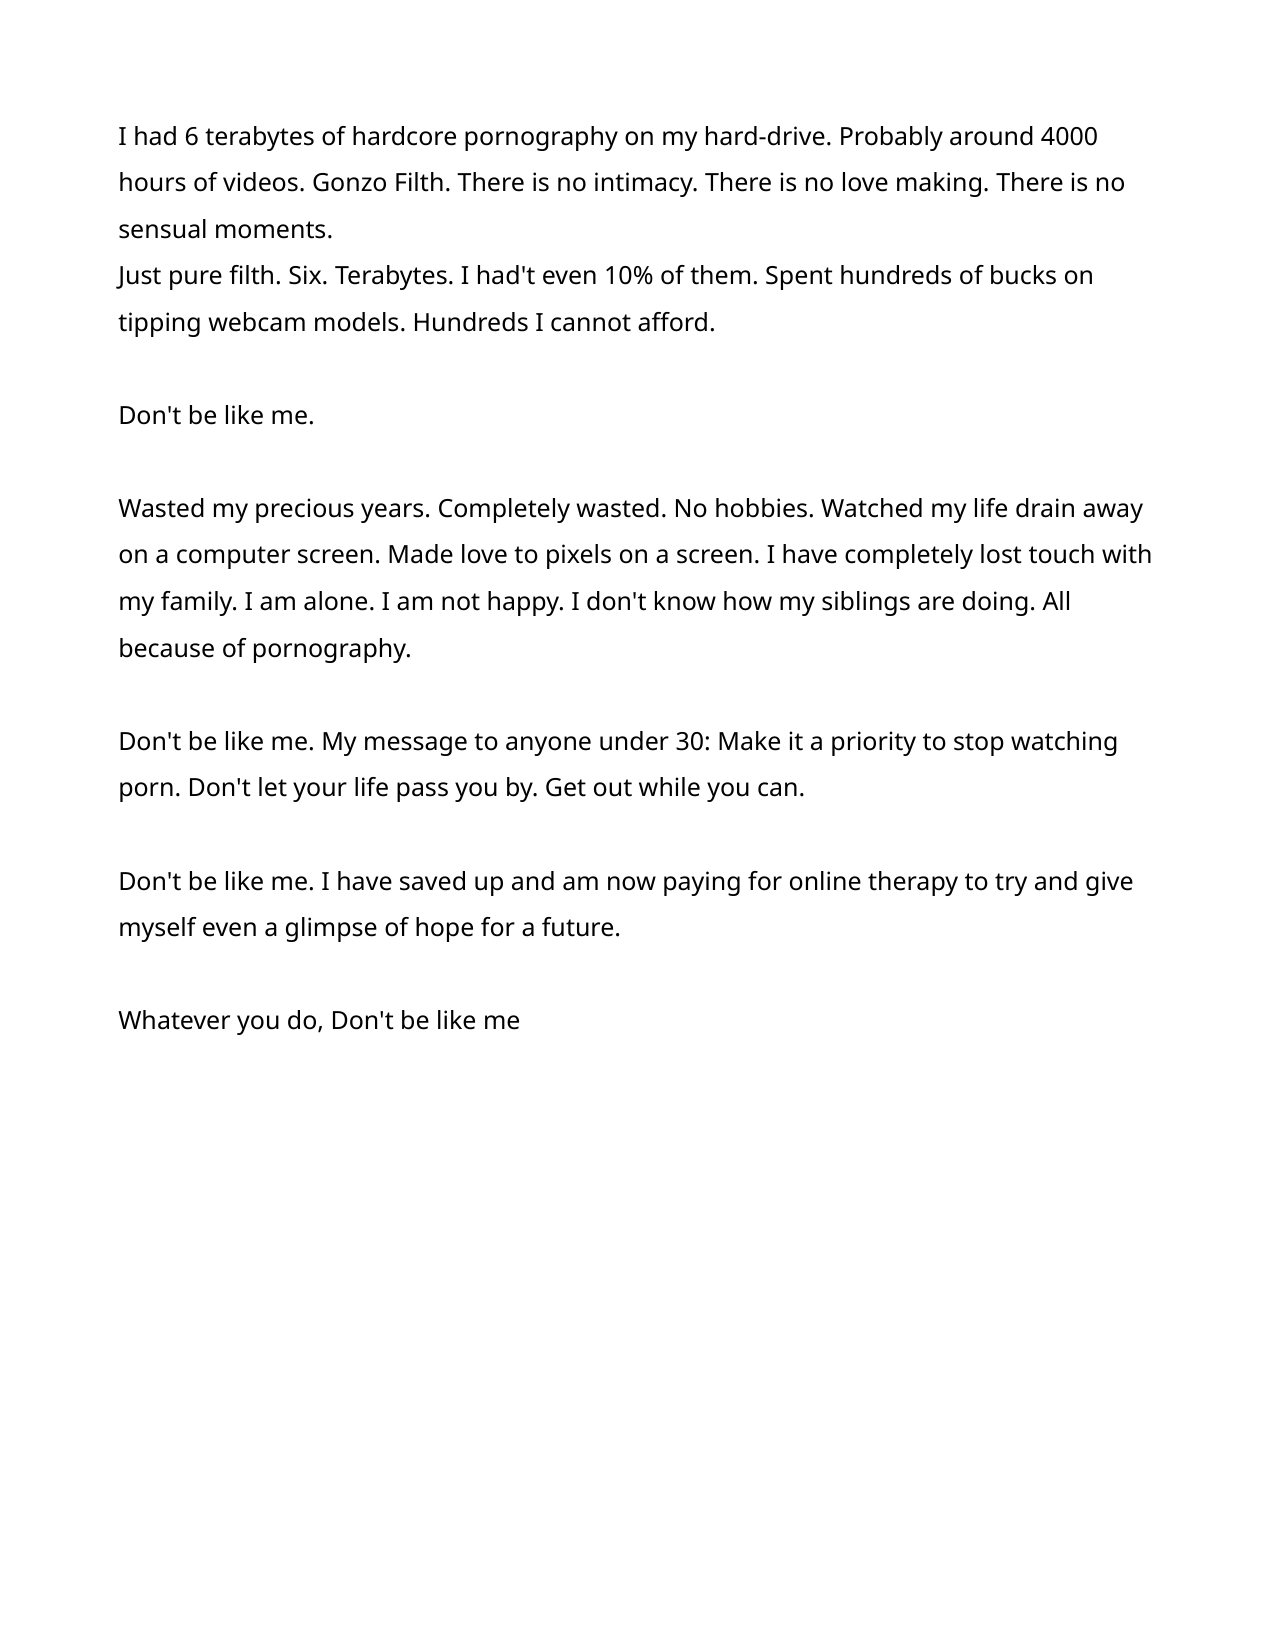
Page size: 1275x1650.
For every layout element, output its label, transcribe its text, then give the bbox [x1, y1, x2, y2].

text Don't be like me. [118, 397, 1157, 432]
text Just pure filth. Six. Terabytes. I had't even 10% of them. Spent hundreds of bucks on tipping webcam models. Hundreds I cannot afford. [118, 258, 1157, 338]
text I had 6 terabytes of hardcore pornography on my hard-drive. Probably around 4000 hours of videos. Gonzo Filth. There is no intimacy. There is no love making. There is no sensual moments. [118, 118, 1157, 245]
text Don't be like me. My message to anyone under 30: Make it a priority to stop watching porn. Don't let your life pass you by. Get out while you can. [118, 723, 1157, 804]
text Wasted my precious years. Completely wasted. No hobbies. Watched my life drain away on a computer screen. Made love to pixels on a screen. I have completely lost touch with my family. I am alone. I am not happy. I don't know how my siblings are doing. All because of pornography. [118, 491, 1157, 664]
text Don't be like me. I have saved up and am now paying for online therapy to try and give myself even a glimpse of hope for a future. [118, 863, 1157, 944]
text Whatever you do, Don't be like me [118, 1003, 1157, 1037]
